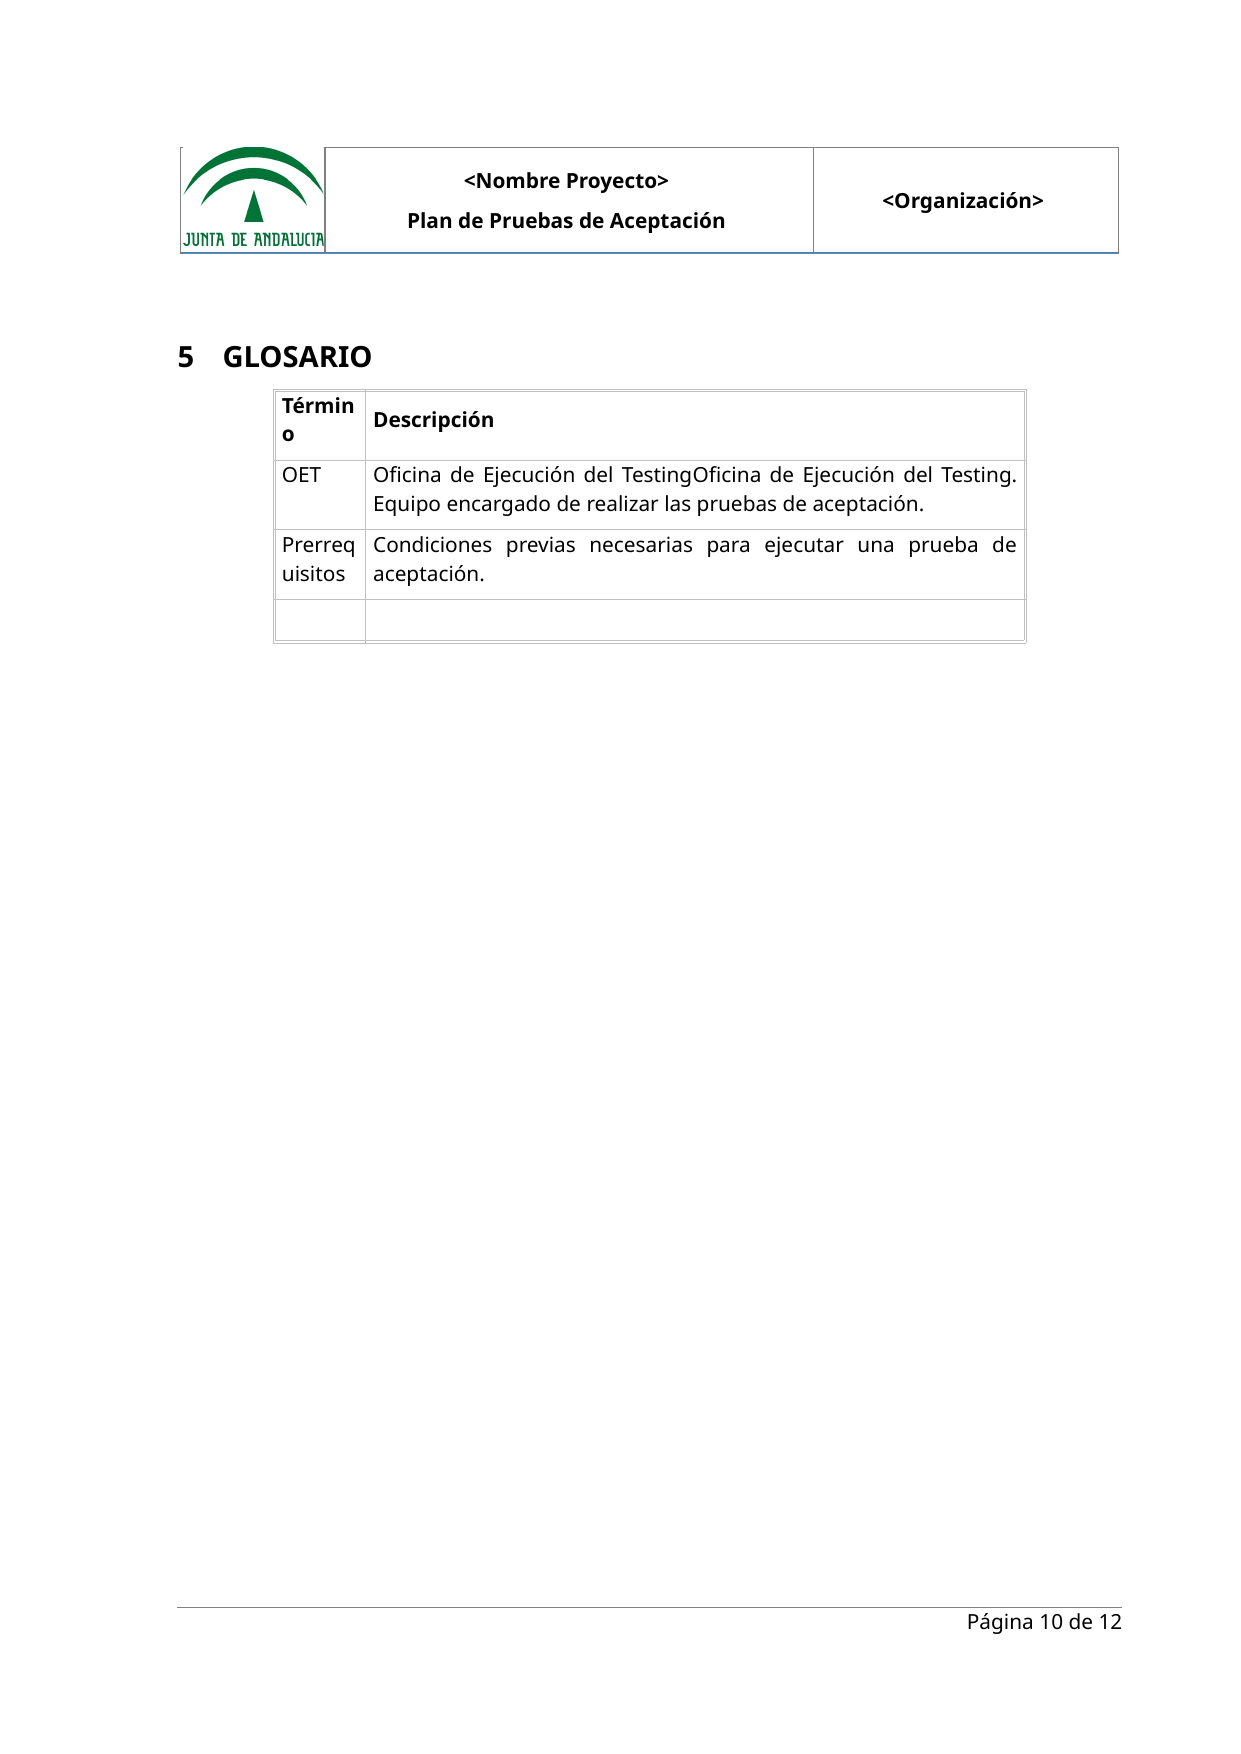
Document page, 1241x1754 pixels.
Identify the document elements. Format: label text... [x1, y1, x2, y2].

table_header Descripción [366, 392, 1024, 459]
table_cell Condiciones previas necesarias para ejecutar una prueba de aceptación. [366, 530, 1024, 599]
table_header Término [276, 392, 365, 459]
table_cell Oficina de Ejecución del TestingOficina de Ejecución del Testing. Equipo encargado de realizar las pruebas de aceptación. [366, 461, 1024, 529]
table_cell [366, 600, 1024, 640]
table_cell OET [276, 461, 365, 529]
subtitle GLOSARIO [177, 336, 1122, 376]
picture [183, 147, 324, 246]
table_cell Prerrequisitos [276, 530, 365, 599]
table_cell [276, 600, 365, 640]
